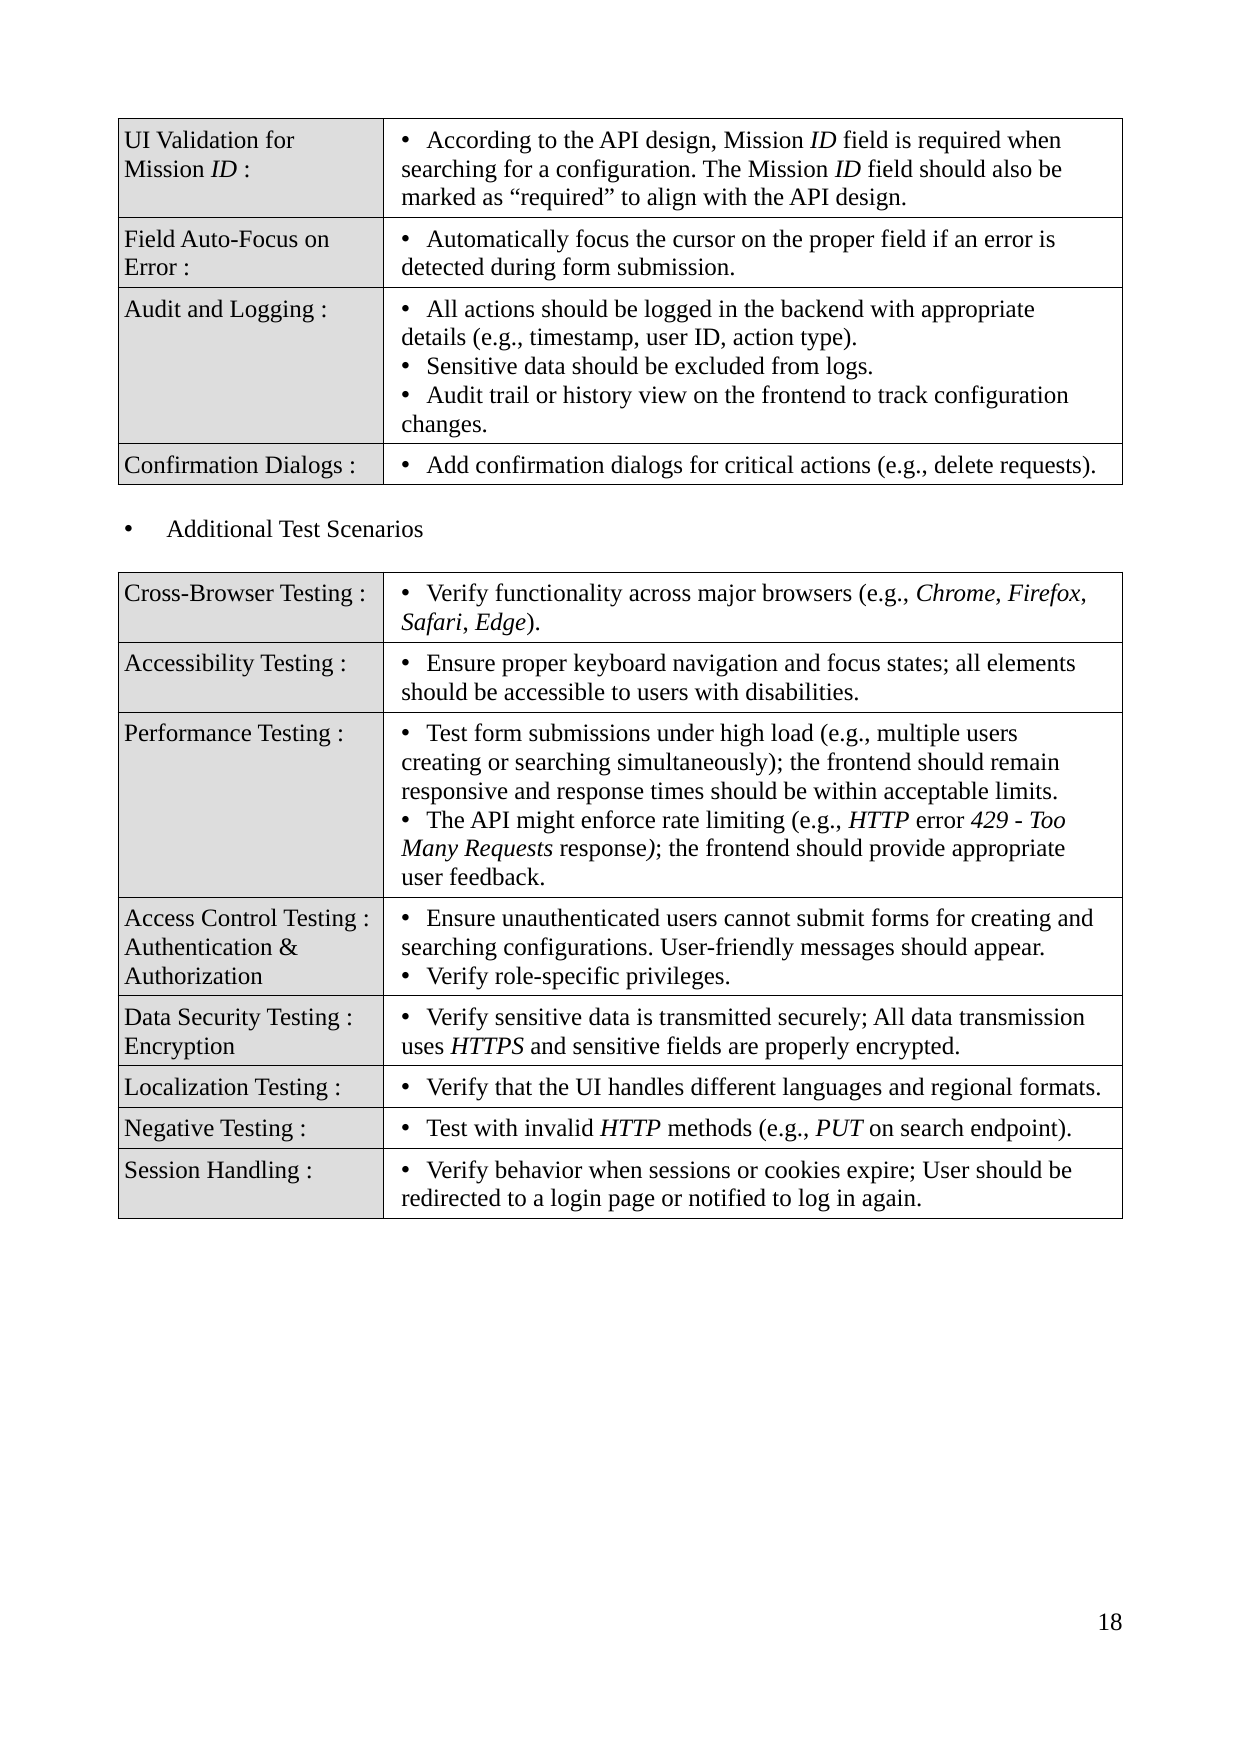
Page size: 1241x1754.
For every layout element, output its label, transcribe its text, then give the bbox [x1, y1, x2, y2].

table_cell Verify behavior when sessions or cookies expire; User should be redirected to a login page or notified to log in again. [384, 1149, 1122, 1218]
table_cell Verify that the UI handles different languages and regional formats. [384, 1066, 1122, 1107]
table_header Verify functionality across major browsers (e.g., Chrome, Firefox, Safari, Edge). [384, 573, 1122, 642]
table_cell Session Handling : [119, 1149, 383, 1218]
table_cell Add confirmation dialogs for critical actions (e.g., delete requests). [384, 444, 1122, 484]
table_cell Test form submissions under high load (e.g., multiple users creating or searching simultaneously); the frontend should remain responsive and response times should be within acceptable limits. The API might enforce rate limiting (e.g., HTTP error 429 - Too Many Requests response); the frontend should provide appropriate user feedback. [384, 713, 1122, 897]
table_cell Field Auto-Focus on Error : [119, 218, 383, 287]
table_cell Data Security Testing : Encryption [119, 996, 383, 1065]
table_cell Localization Testing : [119, 1066, 383, 1107]
table_cell Performance Testing : [119, 713, 383, 897]
table_cell Test with invalid HTTP methods (e.g., PUT on search endpoint). [384, 1108, 1122, 1148]
table_cell According to the API design, Mission ID field is required when searching for a configuration. The Mission ID field should also be marked as “required” to align with the API design. [384, 119, 1122, 217]
table_cell Accessibility Testing : [119, 643, 383, 712]
table_cell Ensure proper keyboard navigation and focus states; all elements should be accessible to users with disabilities. [384, 643, 1122, 712]
table_cell Negative Testing : [119, 1108, 383, 1148]
list Additional Test Scenarios [124, 514, 1122, 543]
table_cell Access Control Testing : Authentication & Authorization [119, 898, 383, 995]
table_cell Audit and Logging : [119, 288, 383, 443]
table_header Cross-Browser Testing : [119, 573, 383, 642]
table_cell Ensure unauthenticated users cannot submit forms for creating and searching configurations. User-friendly messages should appear. Verify role-specific privileges. [384, 898, 1122, 995]
table_cell All actions should be logged in the backend with appropriate details (e.g., timestamp, user ID, action type). Sensitive data should be excluded from logs. Audit trail or history view on the frontend to track configuration changes. [384, 288, 1122, 443]
table_cell Automatically focus the cursor on the proper field if an error is detected during form submission. [384, 218, 1122, 287]
table_cell Verify sensitive data is transmitted securely; All data transmission uses HTTPS and sensitive fields are properly encrypted. [384, 996, 1122, 1065]
table_cell UI Validation for Mission ID : [119, 119, 383, 217]
table_cell Confirmation Dialogs : [119, 444, 383, 484]
